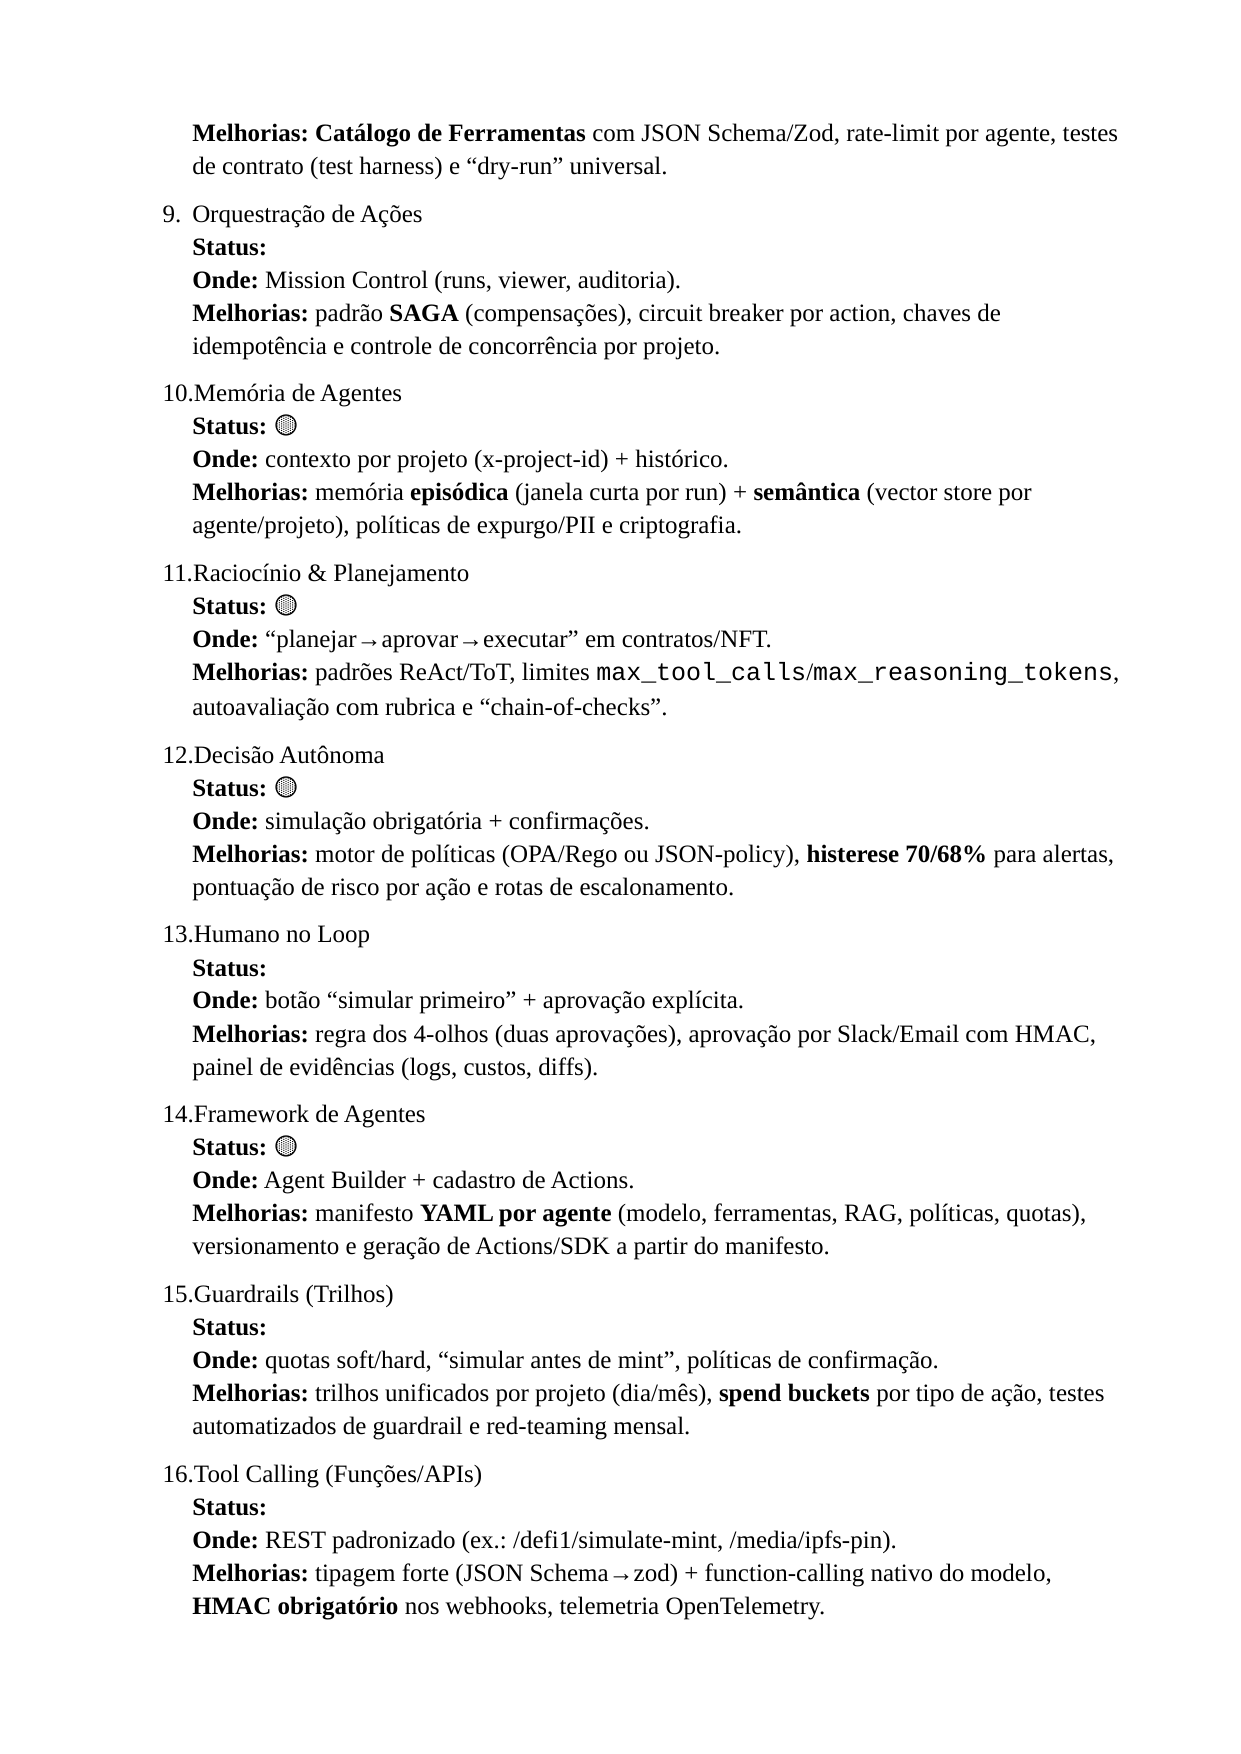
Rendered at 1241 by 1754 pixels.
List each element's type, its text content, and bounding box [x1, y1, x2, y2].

list Melhorias: Catálogo de Ferramentas com JSON Schema/Zod, rate-limit por agente, testes de contrato (test harness) e “dry-run” universal. [162, 118, 1122, 180]
list Memória de Agentes Status: 🟡 Onde: contexto por projeto (x-project-id) + histórico. Melhorias: memória episódica (janela curta por run) + semântica (vector store por agente/projeto), políticas de expurgo/PII e criptografia. [162, 378, 1122, 539]
list Raciocínio & Planejamento Status: 🟡 Onde: “planejar→aprovar→executar” em contratos/NFT. Melhorias: padrões ReAct/ToT, limites max_tool_calls/max_reasoning_tokens, autoavaliação com rubrica e “chain-of-checks”. [162, 558, 1122, 721]
list Orquestração de Ações Status: ✅ Onde: Mission Control (runs, viewer, auditoria). Melhorias: padrão SAGA (compensações), circuit breaker por action, chaves de idempotência e controle de concorrência por projeto. [162, 199, 1122, 359]
list Guardrails (Trilhos) Status: ✅ Onde: quotas soft/hard, “simular antes de mint”, políticas de confirmação. Melhorias: trilhos unificados por projeto (dia/mês), spend buckets por tipo de ação, testes automatizados de guardrail e red-teaming mensal. [162, 1279, 1122, 1440]
list Framework de Agentes Status: 🟡 Onde: Agent Builder + cadastro de Actions. Melhorias: manifesto YAML por agente (modelo, ferramentas, RAG, políticas, quotas), versionamento e geração de Actions/SDK a partir do manifesto. [162, 1099, 1122, 1260]
list Humano no Loop Status: ✅ Onde: botão “simular primeiro” + aprovação explícita. Melhorias: regra dos 4-olhos (duas aprovações), aprovação por Slack/Email com HMAC, painel de evidências (logs, custos, diffs). [162, 919, 1122, 1080]
list Tool Calling (Funções/APIs) Status: ✅ Onde: REST padronizado (ex.: /defi1/simulate-mint, /media/ipfs-pin). Melhorias: tipagem forte (JSON Schema→zod) + function-calling nativo do modelo, HMAC obrigatório nos webhooks, telemetria OpenTelemetry. [162, 1459, 1122, 1619]
list Decisão Autônoma Status: 🟡 Onde: simulação obrigatória + confirmações. Melhorias: motor de políticas (OPA/Rego ou JSON-policy), histerese 70/68% para alertas, pontuação de risco por ação e rotas de escalonamento. [162, 740, 1122, 901]
